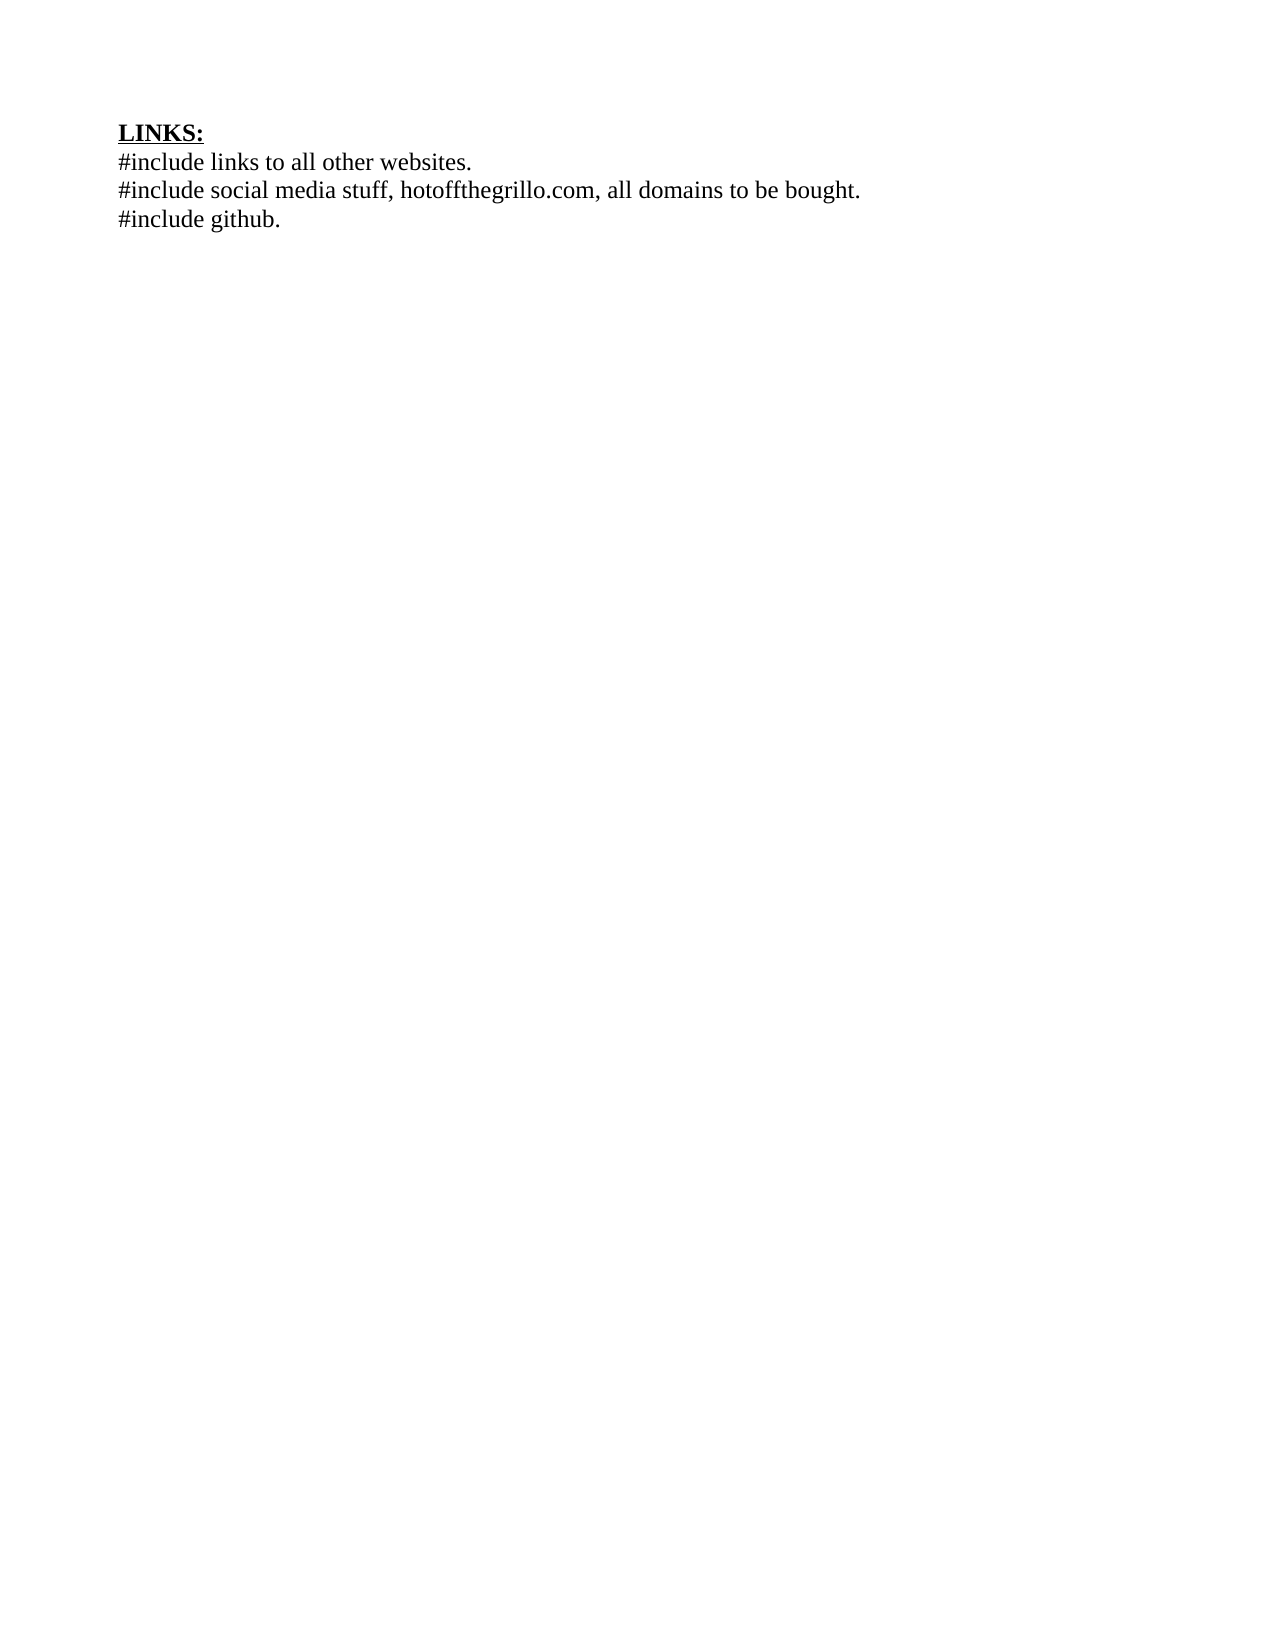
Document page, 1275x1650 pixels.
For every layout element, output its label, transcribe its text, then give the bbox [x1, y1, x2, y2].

text #include social media stuff, hotoffthegrillo.com, all domains to be bought. [118, 176, 1157, 204]
text #include github. [118, 204, 1157, 233]
text #include links to all other websites. [118, 147, 1157, 176]
text LINKS: [118, 118, 1157, 147]
